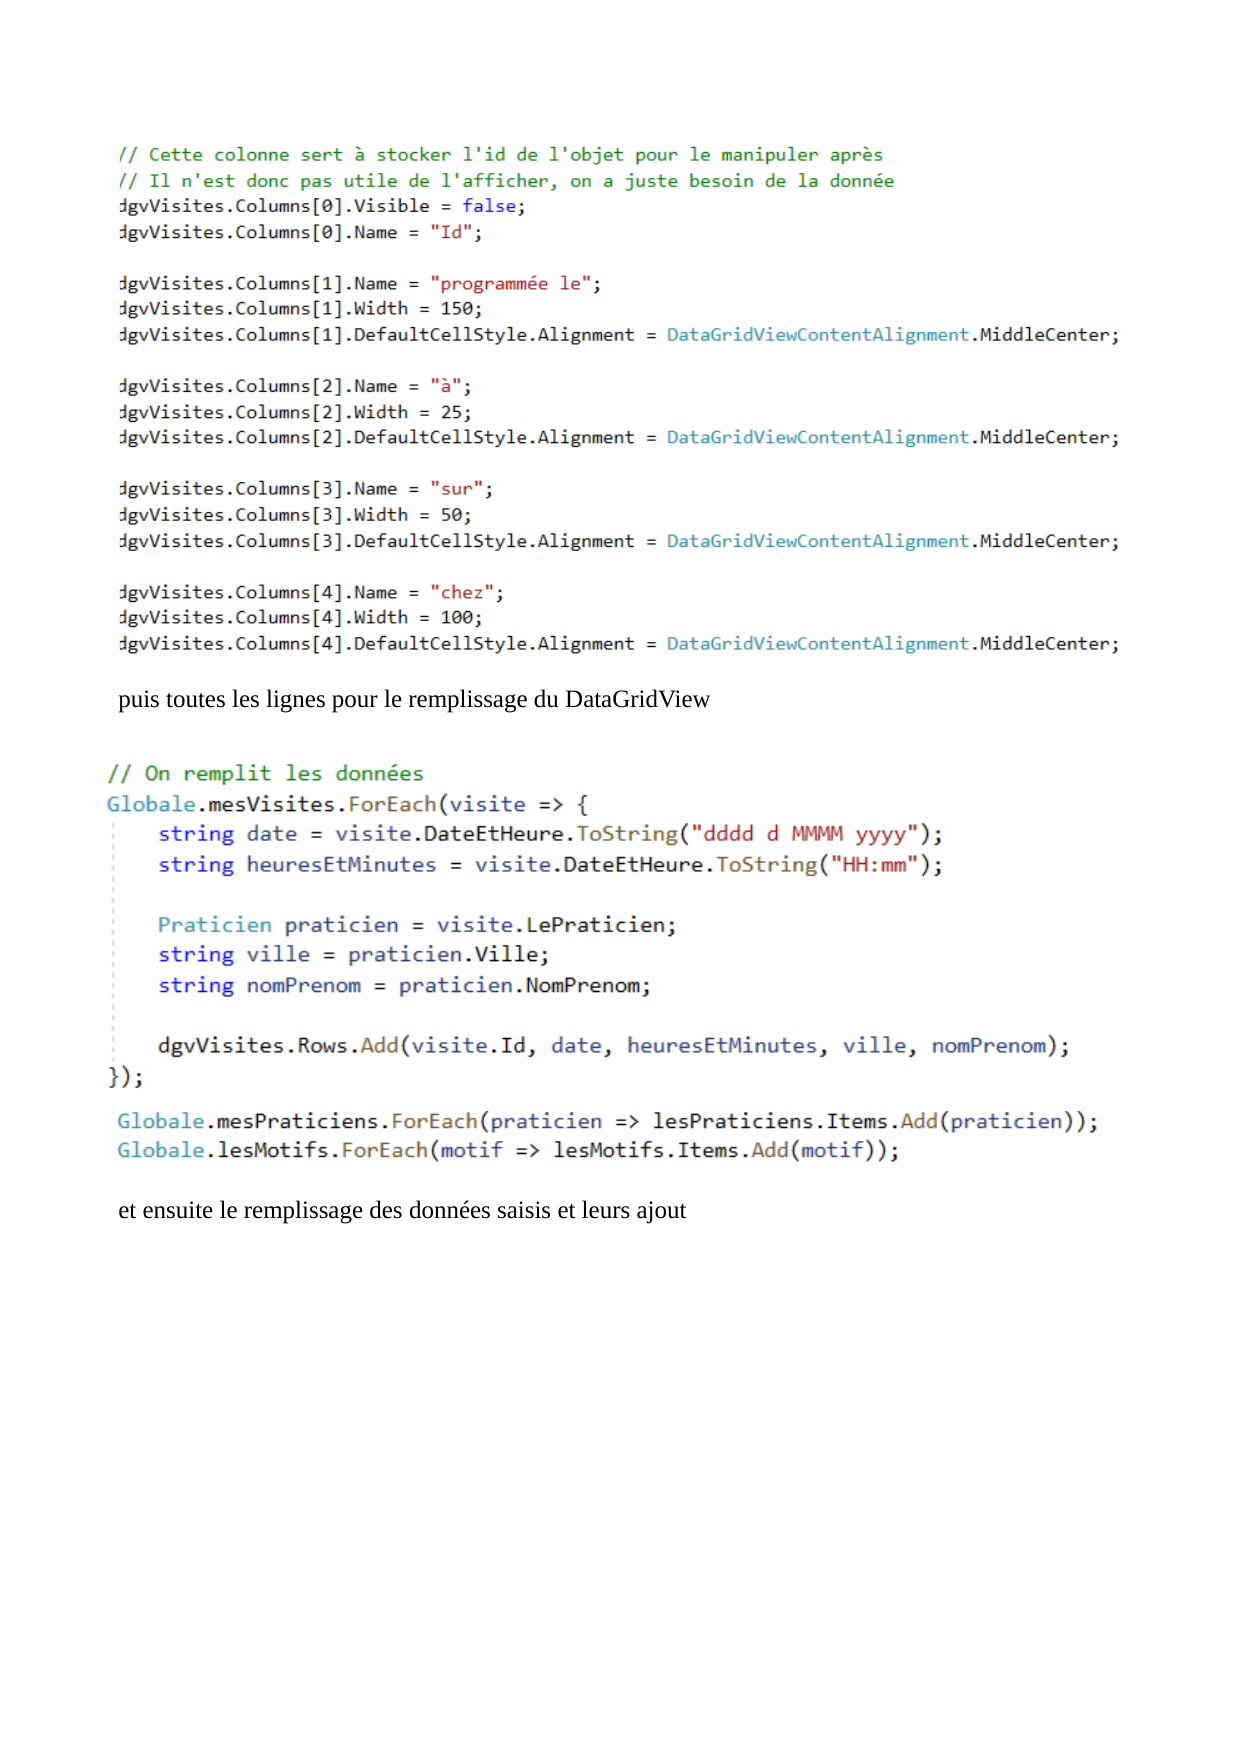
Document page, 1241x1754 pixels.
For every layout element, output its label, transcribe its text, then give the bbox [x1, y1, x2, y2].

text puis toutes les lignes pour le remplissage du DataGridView [118, 684, 1122, 713]
picture [119, 142, 1124, 656]
text et ensuite le remplissage des données saisis et leurs ajout [118, 1195, 1122, 1223]
picture [104, 763, 1108, 1091]
picture [116, 1111, 1121, 1166]
